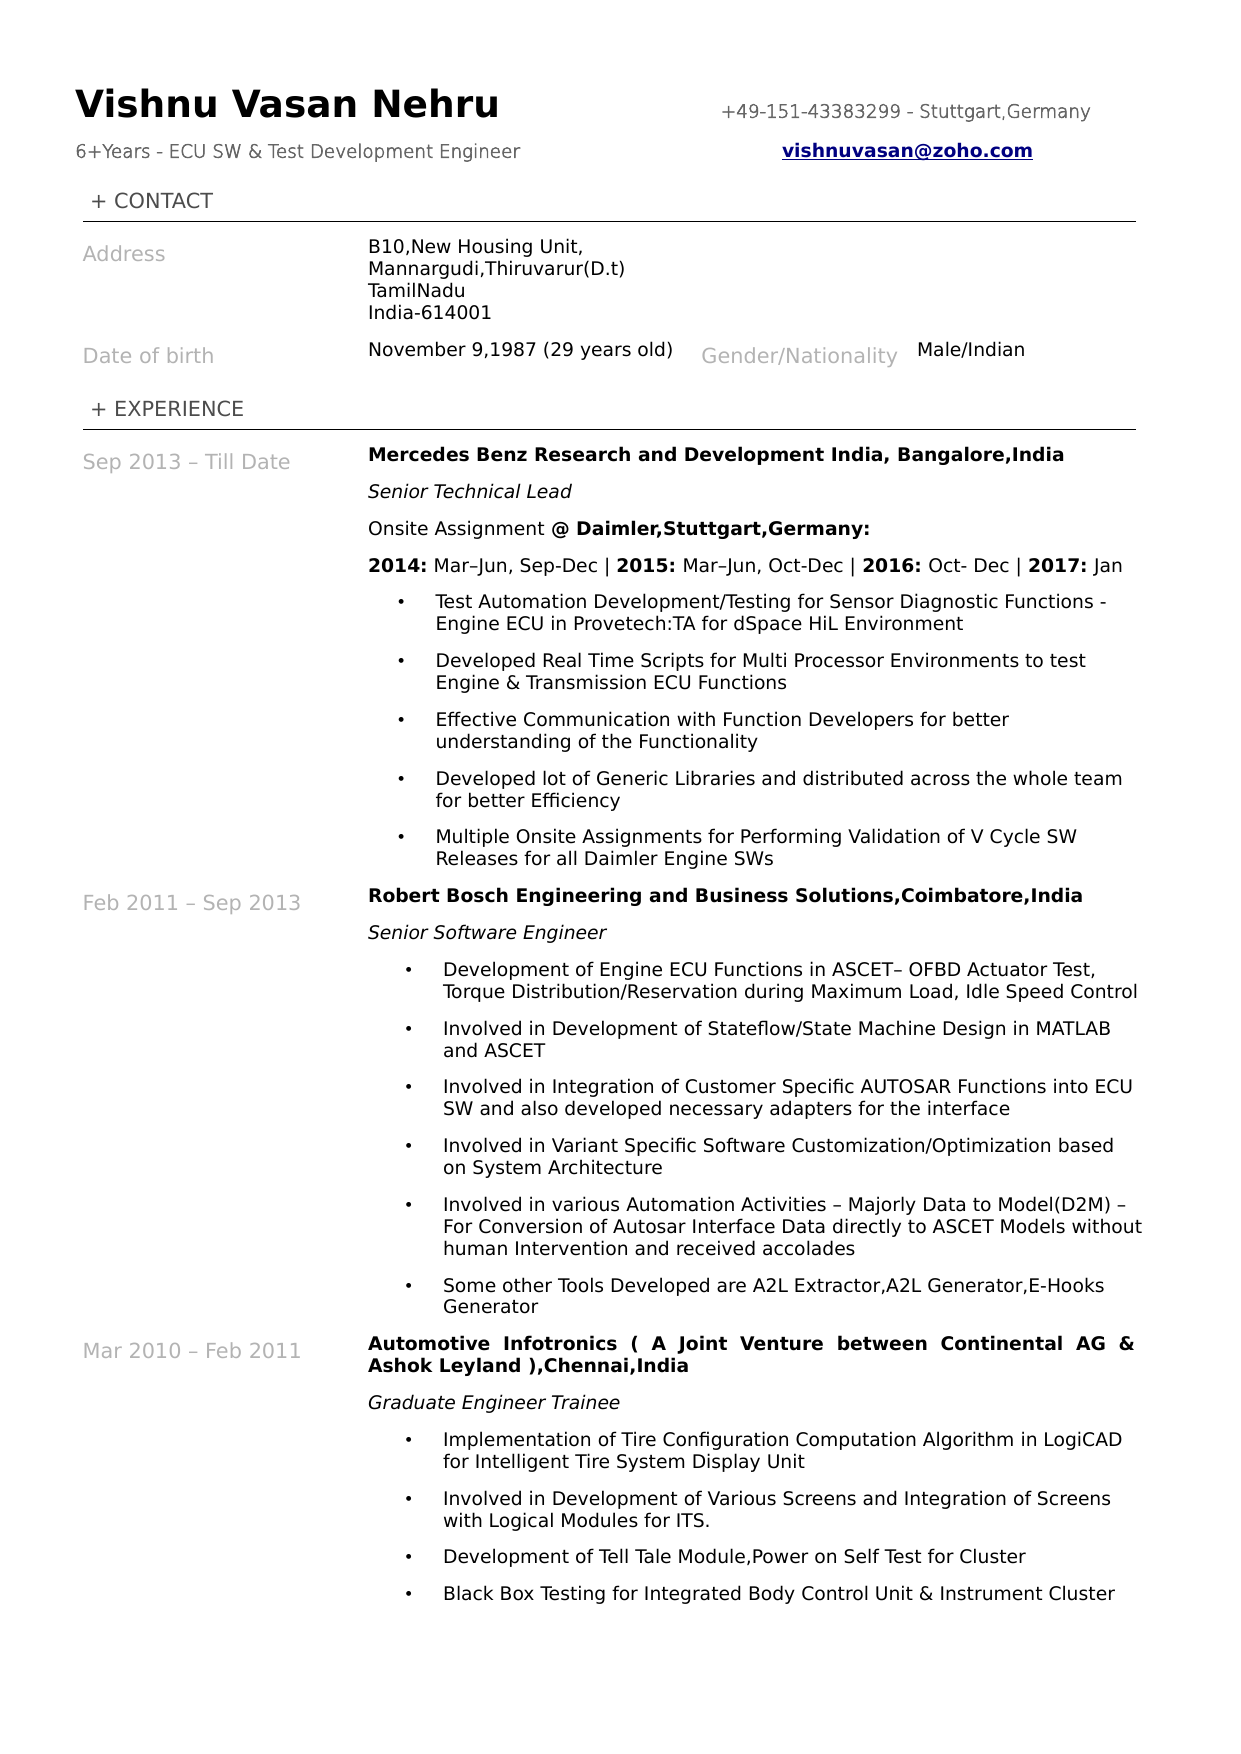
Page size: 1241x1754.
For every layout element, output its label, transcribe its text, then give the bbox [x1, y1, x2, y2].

table_cell Mercedes Benz Research and Development India, Bangalore,India Senior Technical Lead Onsite Assignment @ Daimler,Stuttgart,Germany: 2014: Mar–Jun, Sep-Dec | 2015: Mar–Jun, Oct-Dec | 2016: Oct- Dec | 2017: Jan Test Automation Development/Testing for Sensor Diagnostic Functions - Engine ECU in Provetech:TA for dSpace HiL Environment Developed Real Time Scripts for Multi Processor Environments to test Engine & Transmission ECU Functions Effective Communication with Function Developers for better understanding of the Functionality Developed lot of Generic Libraries and distributed across the whole team for better Efficiency Multiple Onsite Assignments for Performing Validation of V Cycle SW Releases for all Daimler Engine SWs [360, 437, 1144, 878]
table_cell Gender/Nationality [694, 331, 909, 382]
table_cell Mar 2010 – Feb 2011 [75, 1326, 360, 1650]
table_header Vishnu Vasan Nehru +49-151-43383299 - Stuttgart,Germany 6+Years - ECU SW & Test Development Engineer vishnuvasan@zoho.com [75, 75, 1144, 174]
table_cell Feb 2011 – Sep 2013 [75, 878, 360, 1326]
table_cell B10,New Housing Unit, Mannargudi,Thiruvarur(D.t) TamilNadu India-614001 [360, 229, 1144, 331]
table_cell Robert Bosch Engineering and Business Solutions,Coimbatore,India Senior Software Engineer Development of Engine ECU Functions in ASCET– OFBD Actuator Test, Torque Distribution/Reservation during Maximum Load, Idle Speed Control Involved in Development of Stateflow/State Machine Design in MATLAB and ASCET Involved in Integration of Customer Specific AUTOSAR Functions into ECU SW and also developed necessary adapters for the interface Involved in Variant Specific Software Customization/Optimization based on System Architecture Involved in various Automation Activities – Majorly Data to Model(D2M) – For Conversion of Autosar Interface Data directly to ASCET Models without human Intervention and received accolades Some other Tools Developed are A2L Extractor,A2L Generator,E-Hooks Generator [360, 878, 1144, 1326]
table_cell Automotive Infotronics ( A Joint Venture between Continental AG & Ashok Leyland ),Chennai,India Graduate Engineer Trainee Implementation of Tire Configuration Computation Algorithm in LogiCAD for Intelligent Tire System Display Unit Involved in Development of Various Screens and Integration of Screens with Logical Modules for ITS. Development of Tell Tale Module,Power on Self Test for Cluster Black Box Testing for Integrated Body Control Unit & Instrument Cluster [360, 1326, 1144, 1650]
table_cell Address [75, 229, 360, 331]
table_cell Date of birth [75, 331, 360, 382]
table_cell November 9,1987 (29 years old) [360, 331, 694, 382]
table_cell + EXPERIENCE [75, 382, 1144, 437]
table_cell Male/Indian [909, 331, 1144, 382]
table_cell Sep 2013 – Till Date [75, 437, 360, 878]
table_cell + CONTACT [75, 174, 1144, 228]
